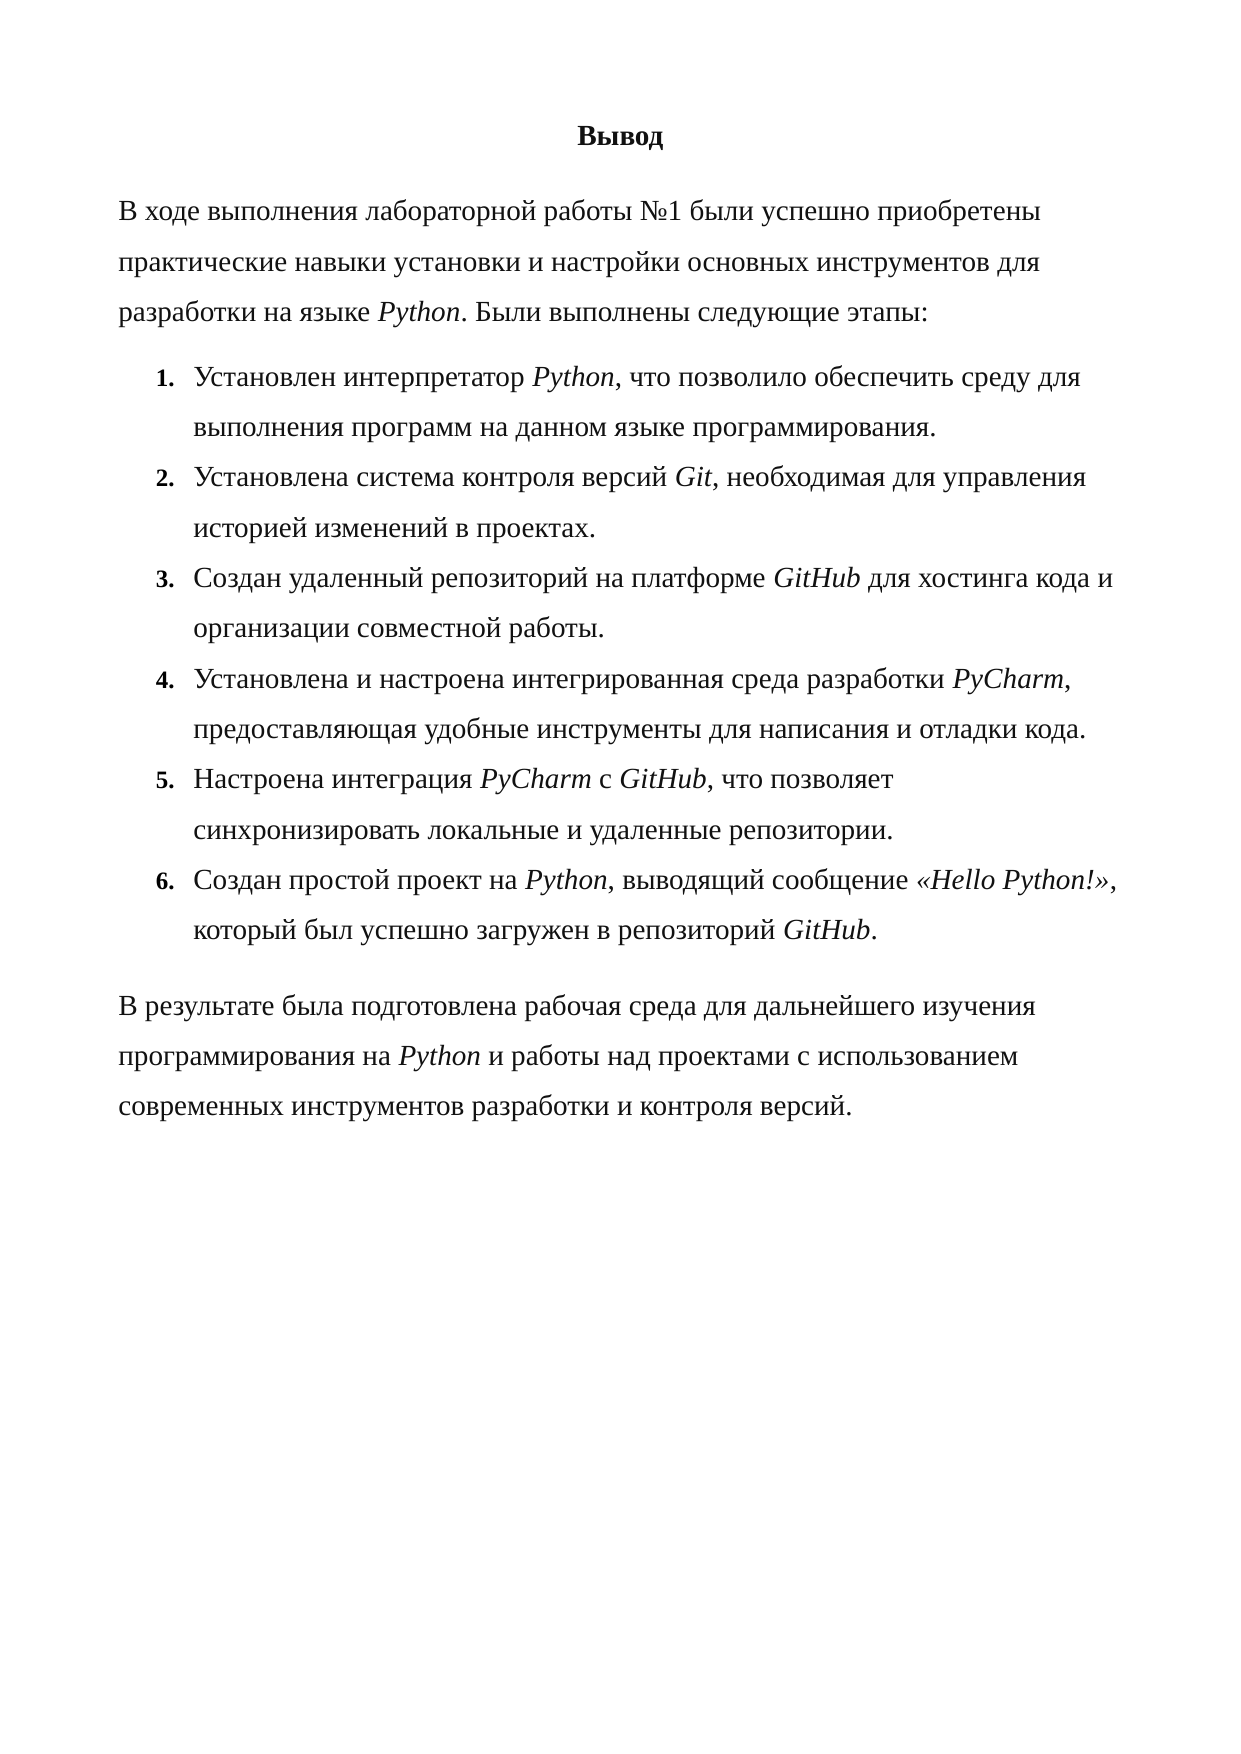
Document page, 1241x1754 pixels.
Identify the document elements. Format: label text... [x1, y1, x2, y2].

list Установлен интерпретатор Python, что позволило обеспечить среду для выполнения программ на данном языке программирования. [156, 359, 1122, 443]
list Создан удаленный репозиторий на платформе GitHub для хостинга кода и организации совместной работы. [156, 560, 1122, 644]
text В ходе выполнения лабораторной работы №1 были успешно приобретены практические навыки установки и настройки основных инструментов для разработки на языке Python. Были выполнены следующие этапы: [118, 193, 1122, 328]
list Установлена и настроена интегрированная среда разработки PyCharm, предоставляющая удобные инструменты для написания и отладки кода. [156, 661, 1122, 745]
list Установлена система контроля версий Git, необходимая для управления историей изменений в проектах. [156, 459, 1122, 543]
text Вывод [118, 118, 1122, 152]
text В результате была подготовлена рабочая среда для дальнейшего изучения программирования на Python и работы над проектами с использованием современных инструментов разработки и контроля версий. [118, 988, 1053, 1122]
list Настроена интеграция PyCharm с GitHub, что позволяет синхронизировать локальные и удаленные репозитории. [156, 761, 1122, 845]
list Создан простой проект на Python, выводящий сообщение «Hello Python!», который был успешно загружен в репозиторий GitHub. [156, 862, 1122, 946]
